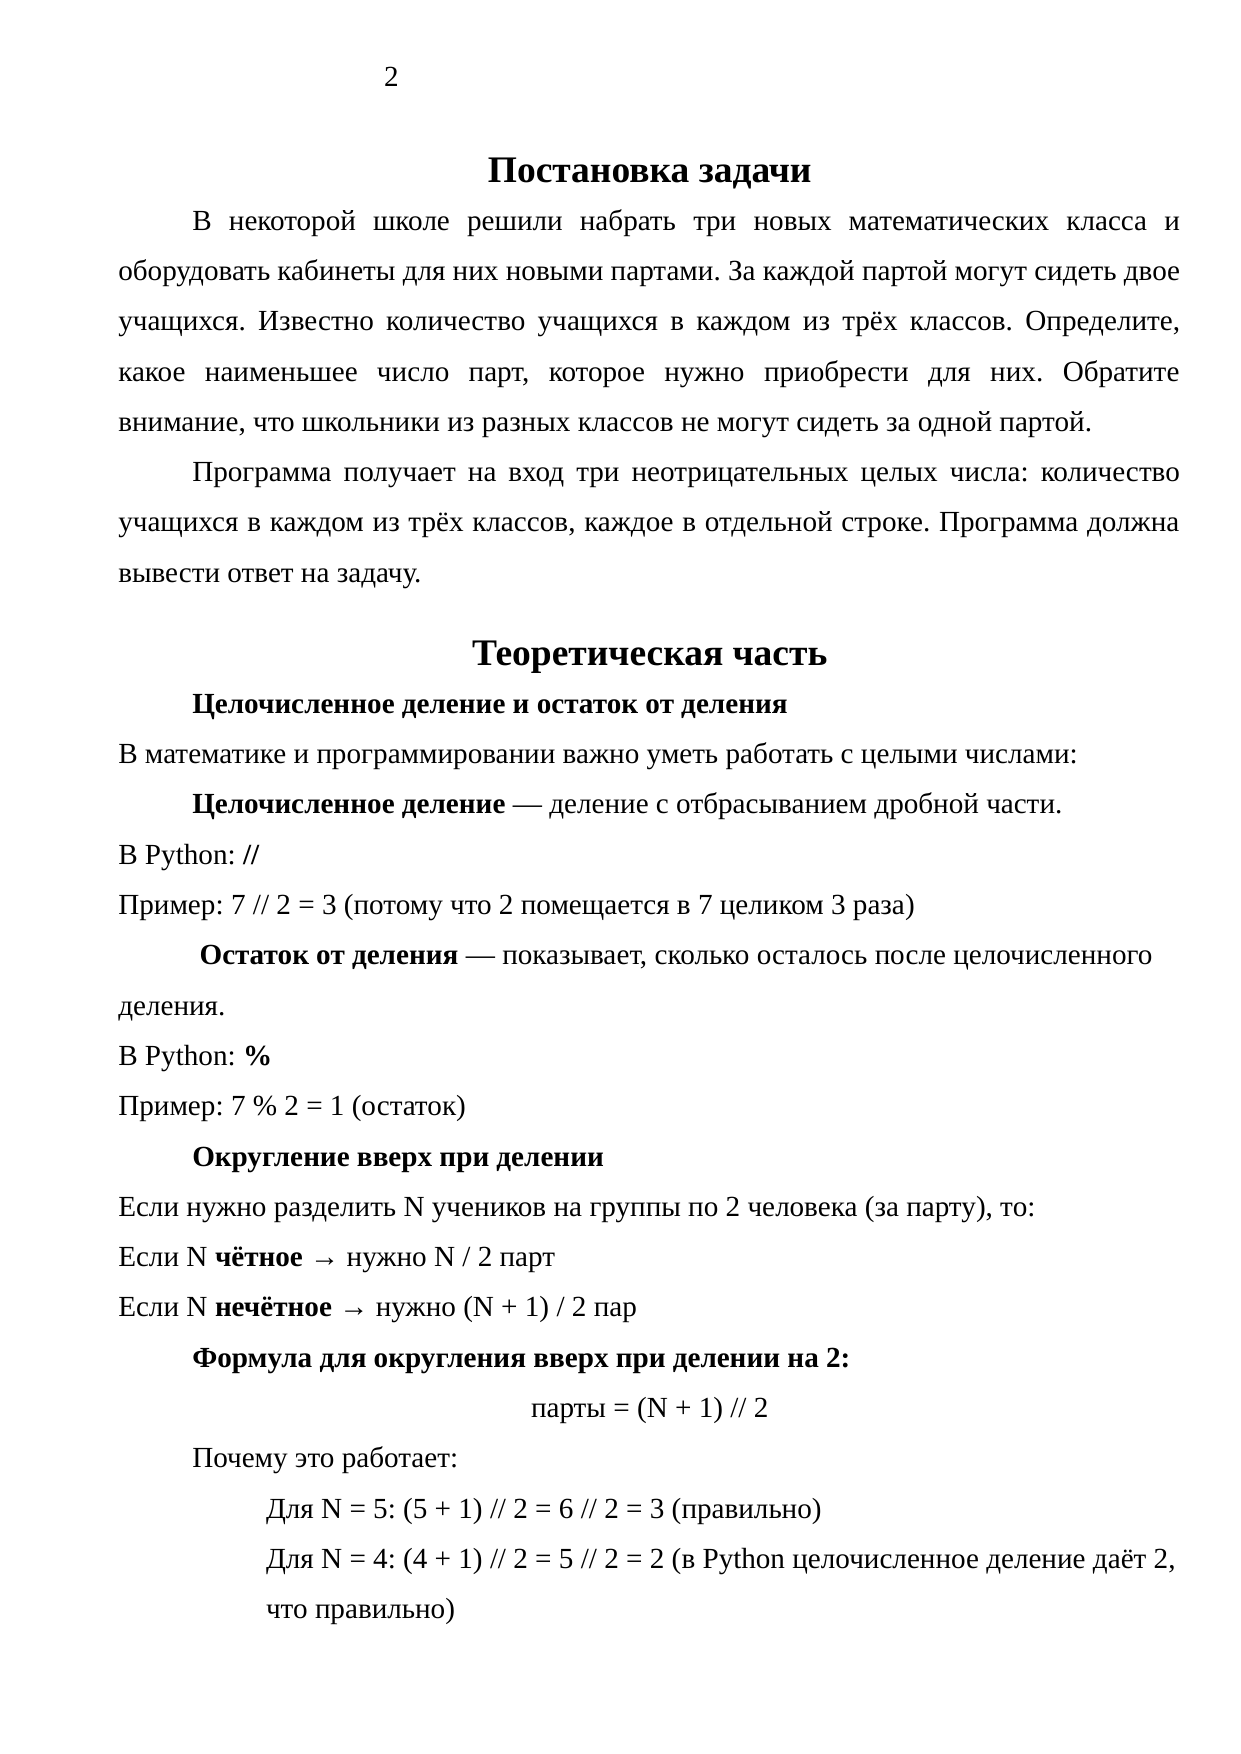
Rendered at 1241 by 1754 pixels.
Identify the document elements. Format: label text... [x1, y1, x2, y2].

text Почему это работает: [118, 1441, 1181, 1474]
text Целочисленное деление — деление с отбрасыванием дробной части. [118, 786, 1181, 820]
text Формула для округления вверх при делении на 2: [118, 1340, 1181, 1373]
text В некоторой школе решили набрать три новых математических класса и оборудовать кабинеты для них новыми партами. За каждой партой могут сидеть двое учащихся. Известно количество учащихся в каждом из трёх классов. Определите, какое наименьшее число парт, которое нужно приобрести для них. Обратите внимание, что школьники из разных классов не могут сидеть за одной партой. [118, 203, 1181, 437]
list Для N = 5: (5 + 1) // 2 = 6 // 2 = 3 (правильно) [236, 1491, 1181, 1524]
list Пример: 7 // 2 = 3 (потому что 2 помещается в 7 целиком 3 раза) [118, 887, 1181, 921]
list В Python: // [118, 837, 1181, 870]
text Если N чётное → нужно N / 2 парт [118, 1239, 1181, 1273]
text Остаток от деления — показывает, сколько осталось после целочисленного деления. [118, 937, 1181, 1021]
list Для N = 4: (4 + 1) // 2 = 5 // 2 = 2 (в Python целочисленное деление даёт 2, что правильно) [236, 1541, 1181, 1625]
text Если нужно разделить N учеников на группы по 2 человека (за парту), то: [118, 1189, 1181, 1222]
text В математике и программировании важно уметь работать с целыми числами: [118, 736, 1181, 770]
list В Python: % [118, 1038, 1181, 1072]
text Целочисленное деление и остаток от деления [118, 686, 1181, 719]
subtitle Теоретическая часть [118, 630, 1181, 673]
text Если N нечётное → нужно (N + 1) / 2 пар [118, 1289, 1181, 1323]
subtitle Постановка задачи [118, 147, 1181, 190]
list Пример: 7 % 2 = 1 (остаток) [118, 1088, 1181, 1122]
text Программа получает на вход три неотрицательных целых числа: количество учащихся в каждом из трёх классов, каждое в отдельной строке. Программа должна вывести ответ на задачу. [118, 454, 1181, 588]
text парты = (N + 1) // 2 [118, 1390, 1181, 1424]
text Округление вверх при делении [118, 1139, 1181, 1172]
